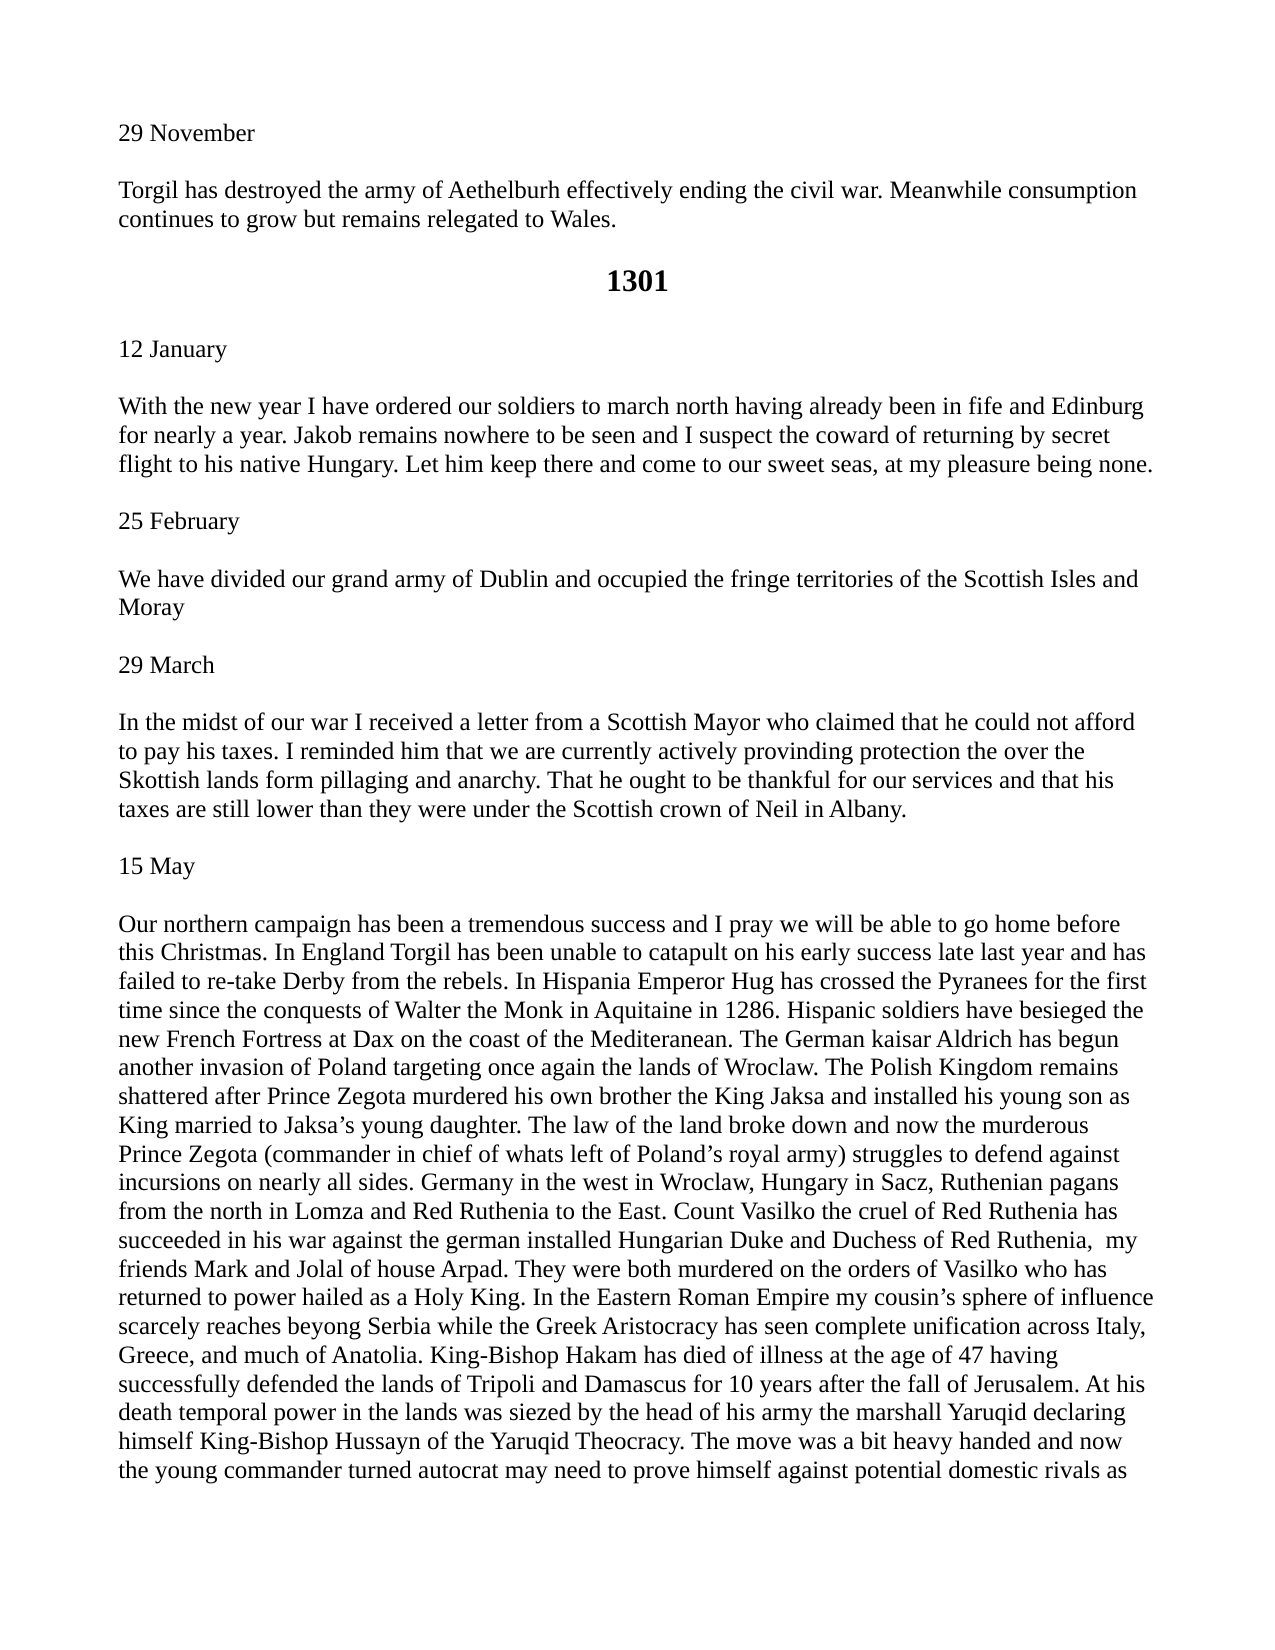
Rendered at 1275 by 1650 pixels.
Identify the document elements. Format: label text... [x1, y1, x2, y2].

text 25 February [118, 506, 1157, 535]
text We have divided our grand army of Dublin and occupied the fringe territories of the Scottish Isles and Moray [118, 564, 1157, 621]
text With the new year I have ordered our soldiers to march north having already been in fife and Edinburg for nearly a year. Jakob remains nowhere to be seen and I suspect the coward of returning by secret flight to his native Hungary. Let him keep there and come to our sweet seas, at my pleasure being none. [118, 391, 1157, 477]
text Torgil has destroyed the army of Aethelburh effectively ending the civil war. Meanwhile consumption continues to grow but remains relegated to Wales. [118, 176, 1157, 233]
text 1301 [118, 262, 1157, 298]
text 29 November [118, 118, 1157, 147]
text Our northern campaign has been a tremendous success and I pray we will be able to go home before this Christmas. In England Torgil has been unable to catapult on his early success late last year and has failed to re-take Derby from the rebels. In Hispania Emperor Hug has crossed the Pyranees for the first time since the conquests of Walter the Monk in Aquitaine in 1286. Hispanic soldiers have besieged the new French Fortress at Dax on the coast of the Mediteranean. The German kaisar Aldrich has begun another invasion of Poland targeting once again the lands of Wroclaw. The Polish Kingdom remains shattered after Prince Zegota murdered his own brother the King Jaksa and installed his young son as King married to Jaksa’s young daughter. The law of the land broke down and now the murderous Prince Zegota (commander in chief of whats left of Poland’s royal army) struggles to defend against incursions on nearly all sides. Germany in the west in Wroclaw, Hungary in Sacz, Ruthenian pagans from the north in Lomza and Red Ruthenia to the East. Count Vasilko the cruel of Red Ruthenia has succeeded in his war against the german installed Hungarian Duke and Duchess of Red Ruthenia, my friends Mark and Jolal of house Arpad. They were both murdered on the orders of Vasilko who has returned to power hailed as a Holy King. In the Eastern Roman Empire my cousin’s sphere of influence scarcely reaches beyong Serbia while the Greek Aristocracy has seen complete unification across Italy, Greece, and much of Anatolia. King-Bishop Hakam has died of illness at the age of 47 having successfully defended the lands of Tripoli and Damascus for 10 years after the fall of Jerusalem. At his death temporal power in the lands was siezed by the head of his army the marshall Yaruqid declaring himself King-Bishop Hussayn of the Yaruqid Theocracy. The move was a bit heavy handed and now the young commander turned autocrat may need to prove himself against potential domestic rivals as [118, 909, 1157, 1484]
text 29 March [118, 650, 1157, 679]
text 15 May [118, 851, 1157, 880]
text In the midst of our war I received a letter from a Scottish Mayor who claimed that he could not afford to pay his taxes. I reminded him that we are currently actively provinding protection the over the Skottish lands form pillaging and anarchy. That he ought to be thankful for our services and that his taxes are still lower than they were under the Scottish crown of Neil in Albany. [118, 707, 1157, 822]
text 12 January [118, 334, 1157, 362]
